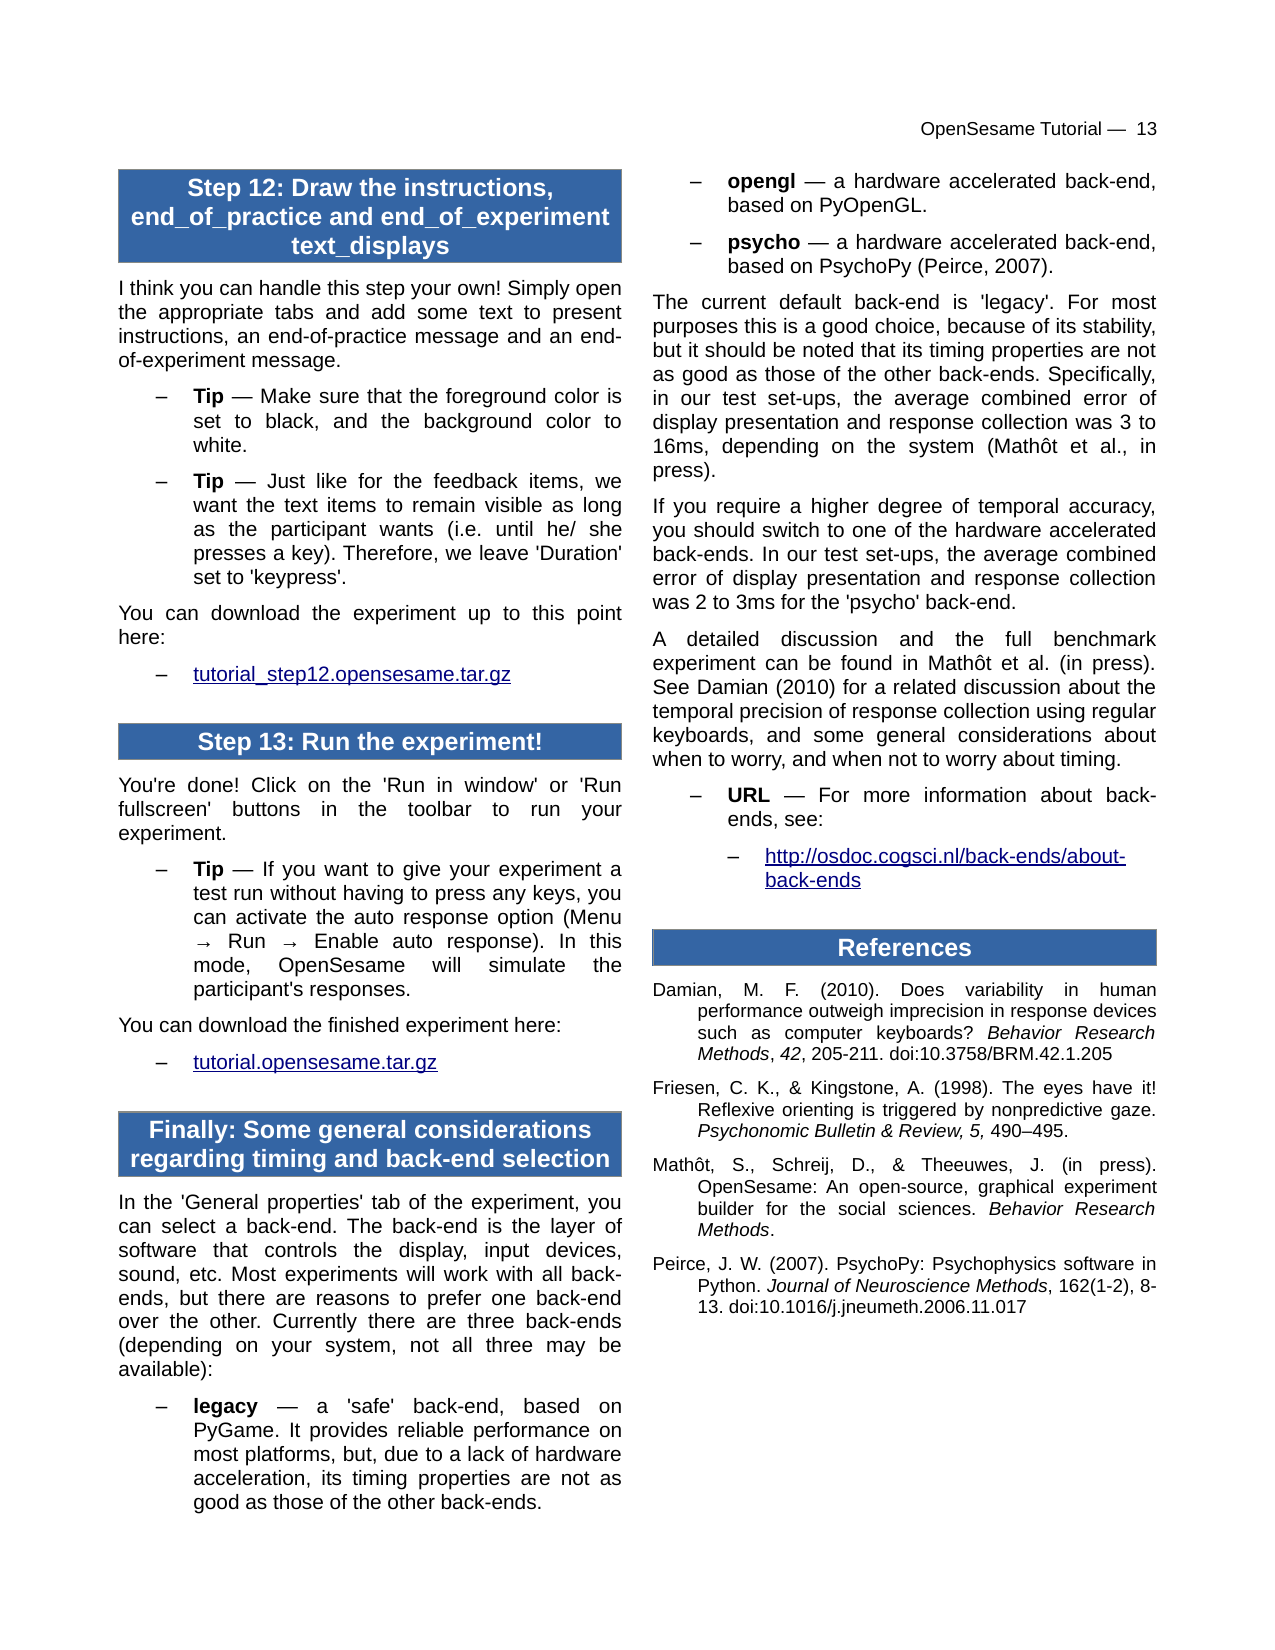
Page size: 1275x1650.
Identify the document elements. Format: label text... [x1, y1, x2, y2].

subtitle References [654, 930, 1156, 965]
list Tip — Just like for the feedback items, we want the text items to remain visible as long as the participant wants (i.e. until he/ she presses a key). Therefore, we leave 'Duration' set to 'keypress'. [156, 469, 622, 589]
list Tip — If you want to give your experiment a test run without having to press any keys, you can activate the auto response option (Menu → Run → Enable auto response). In this mode, OpenSesame will simulate the participant's responses. [156, 857, 622, 1001]
list URL — For more information about back-ends, see: [690, 783, 1157, 831]
text If you require a higher degree of temporal accuracy, you should switch to one of the hardware accelerated back-ends. In our test set-ups, the average combined error of display presentation and response collection was 2 to 3ms for the 'psycho' back-end. [652, 494, 1157, 614]
list opengl — a hardware accelerated back-end, based on PyOpenGL. [690, 169, 1157, 217]
text Peirce, J. W. (2007). PsychoPy: Psychophysics software in Python. Journal of Neuroscience Methods, 162(1-2), 8-13. doi:10.1016/j.jneumeth.2006.11.017 [652, 1253, 1157, 1318]
list Tip — Make sure that the foreground color is set to black, and the background color to white. [156, 384, 622, 456]
text You can download the experiment up to this point here: [118, 601, 622, 649]
text Friesen, C. K., & Kingstone, A. (1998). The eyes have it! Reflexive orienting is triggered by nonpredictive gaze. Psychonomic Bulletin & Review, 5, 490–495. [652, 1077, 1157, 1142]
text You're done! Click on the 'Run in window' or 'Run fullscreen' buttons in the toolbar to run your experiment. [118, 773, 622, 844]
list psycho — a hardware accelerated back-end, based on PsychoPy (Peirce, 2007). [690, 230, 1157, 278]
subtitle Step 13: Run the experiment! [119, 724, 621, 759]
subtitle Step 12: Draw the instructions, end_of_practice and end_of_experiment text_displays [119, 170, 621, 262]
subtitle Finally: Some general considerations regarding timing and back-end selection [119, 1113, 621, 1176]
text I think you can handle this step your own! Simply open the appropriate tabs and add some text to present instructions, an end-of-practice message and an end-of-experiment message. [118, 276, 622, 372]
text A detailed discussion and the full benchmark experiment can be found in Mathôt et al. (in press). See Damian (2010) for a related discussion about the temporal precision of response collection using regular keyboards, and some general considerations about when to worry, and when not to worry about timing. [652, 627, 1157, 770]
text You can download the finished experiment here: [118, 1013, 622, 1037]
list legacy — a 'safe' back-end, based on PyGame. It provides reliable performance on most platforms, but, due to a lack of hardware acceleration, its timing properties are not as good as those of the other back-ends. [156, 1394, 622, 1513]
list tutorial.opensesame.tar.gz [156, 1050, 622, 1074]
text Damian, M. F. (2010). Does variability in human performance outweigh imprecision in response devices such as computer keyboards? Behavior Research Methods, 42, 205-211. doi:10.3758/BRM.42.1.205 [652, 978, 1157, 1064]
text The current default back-end is 'legacy'. For most purposes this is a good choice, because of its stability, but it should be noted that its timing properties are not as good as those of the other back-ends. Specifically, in our test set-ups, the average combined error of display presentation and response collection was 3 to 16ms, depending on the system (Mathôt et al., in press). [652, 290, 1157, 482]
list http://osdoc.cogsci.nl/back-ends/about-back-ends [727, 843, 1157, 891]
text Mathôt, S., Schreij, D., & Theeuwes, J. (in press). OpenSesame: An open-source, graphical experiment builder for the social sciences. Behavior Research Methods. [652, 1154, 1157, 1241]
text In the 'General properties' tab of the experiment, you can select a back-end. The back-end is the layer of software that controls the display, input devices, sound, etc. Most experiments will work with all back-ends, but there are reasons to prefer one back-end over the other. Currently there are three back-ends (depending on your system, not all three may be available): [118, 1189, 622, 1381]
list tutorial_step12.opensesame.tar.gz [156, 662, 622, 686]
